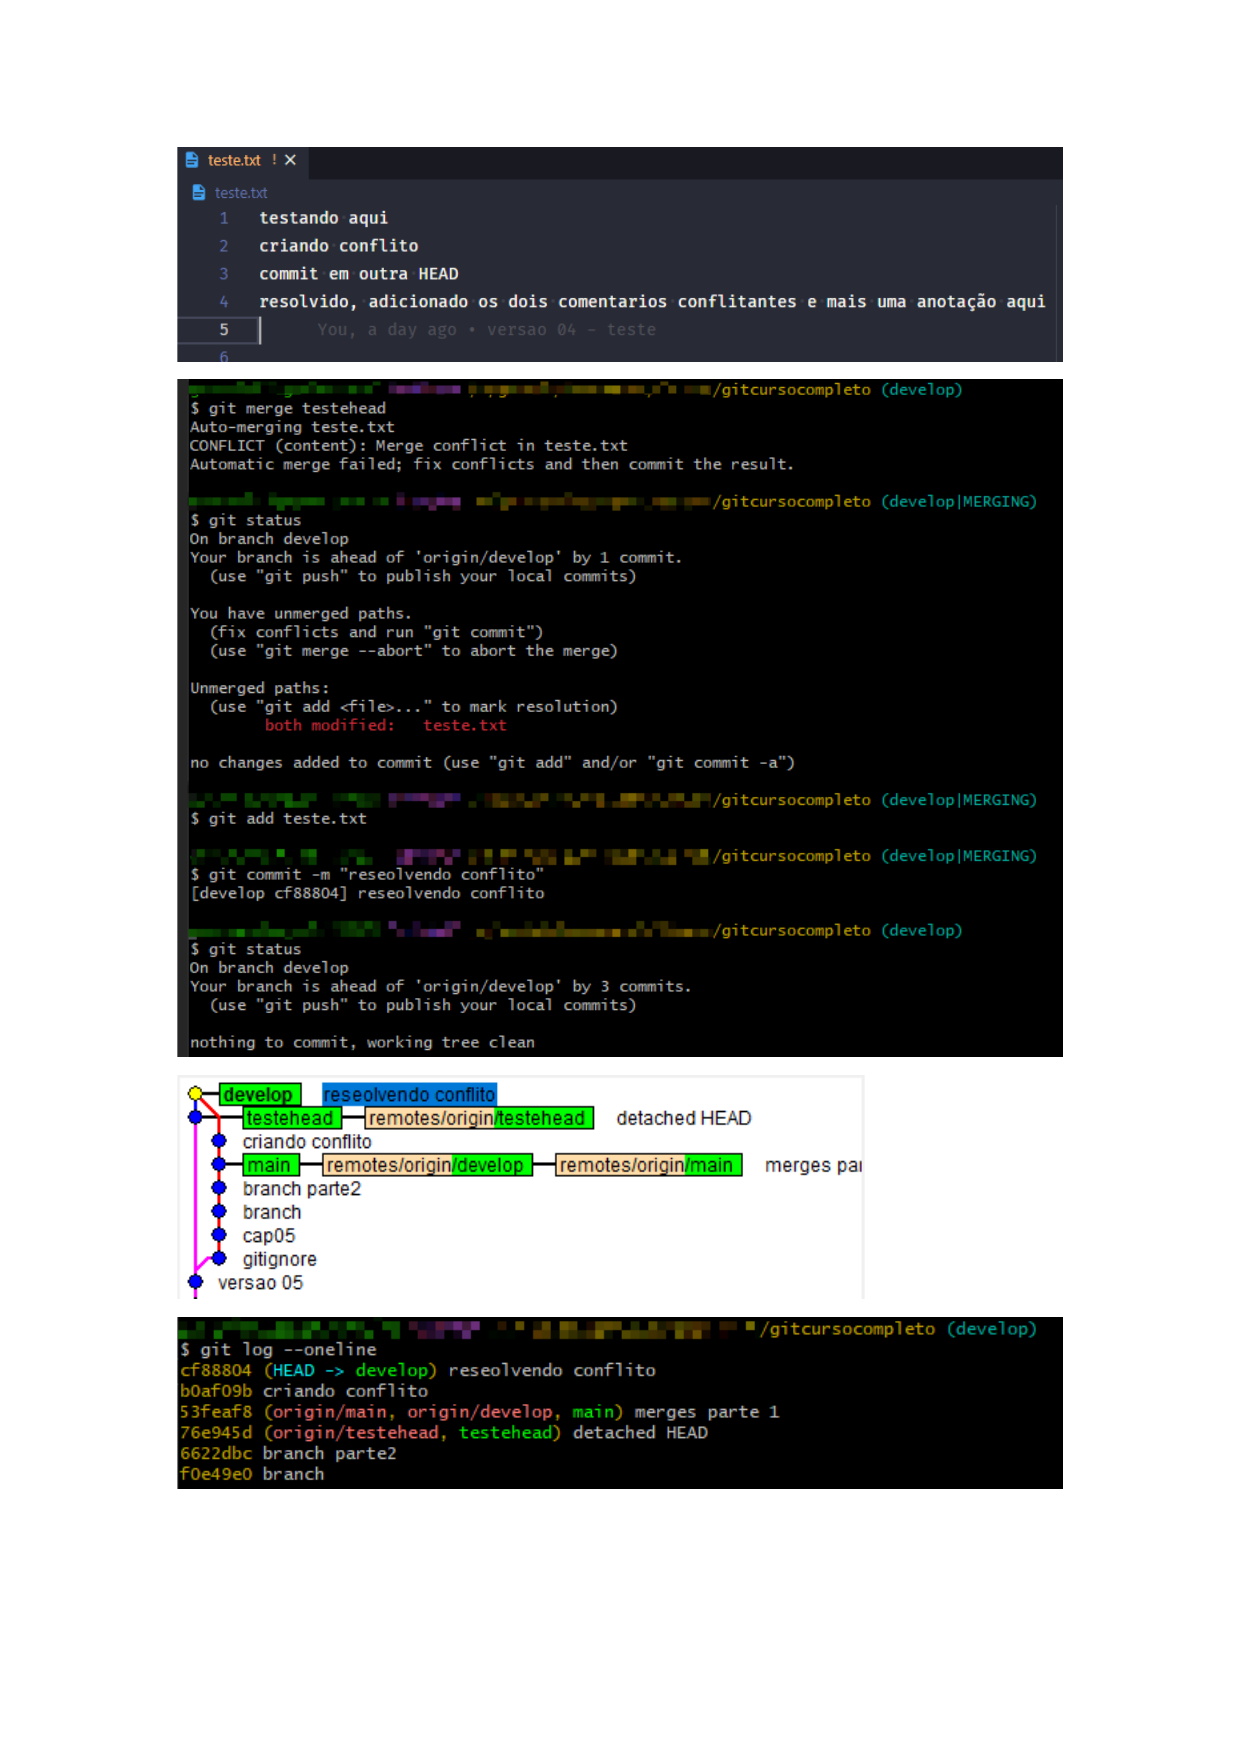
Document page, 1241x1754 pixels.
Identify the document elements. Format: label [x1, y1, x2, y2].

picture [177, 1317, 1063, 1489]
picture [177, 379, 1063, 1057]
picture [177, 1075, 865, 1299]
picture [177, 147, 1063, 362]
